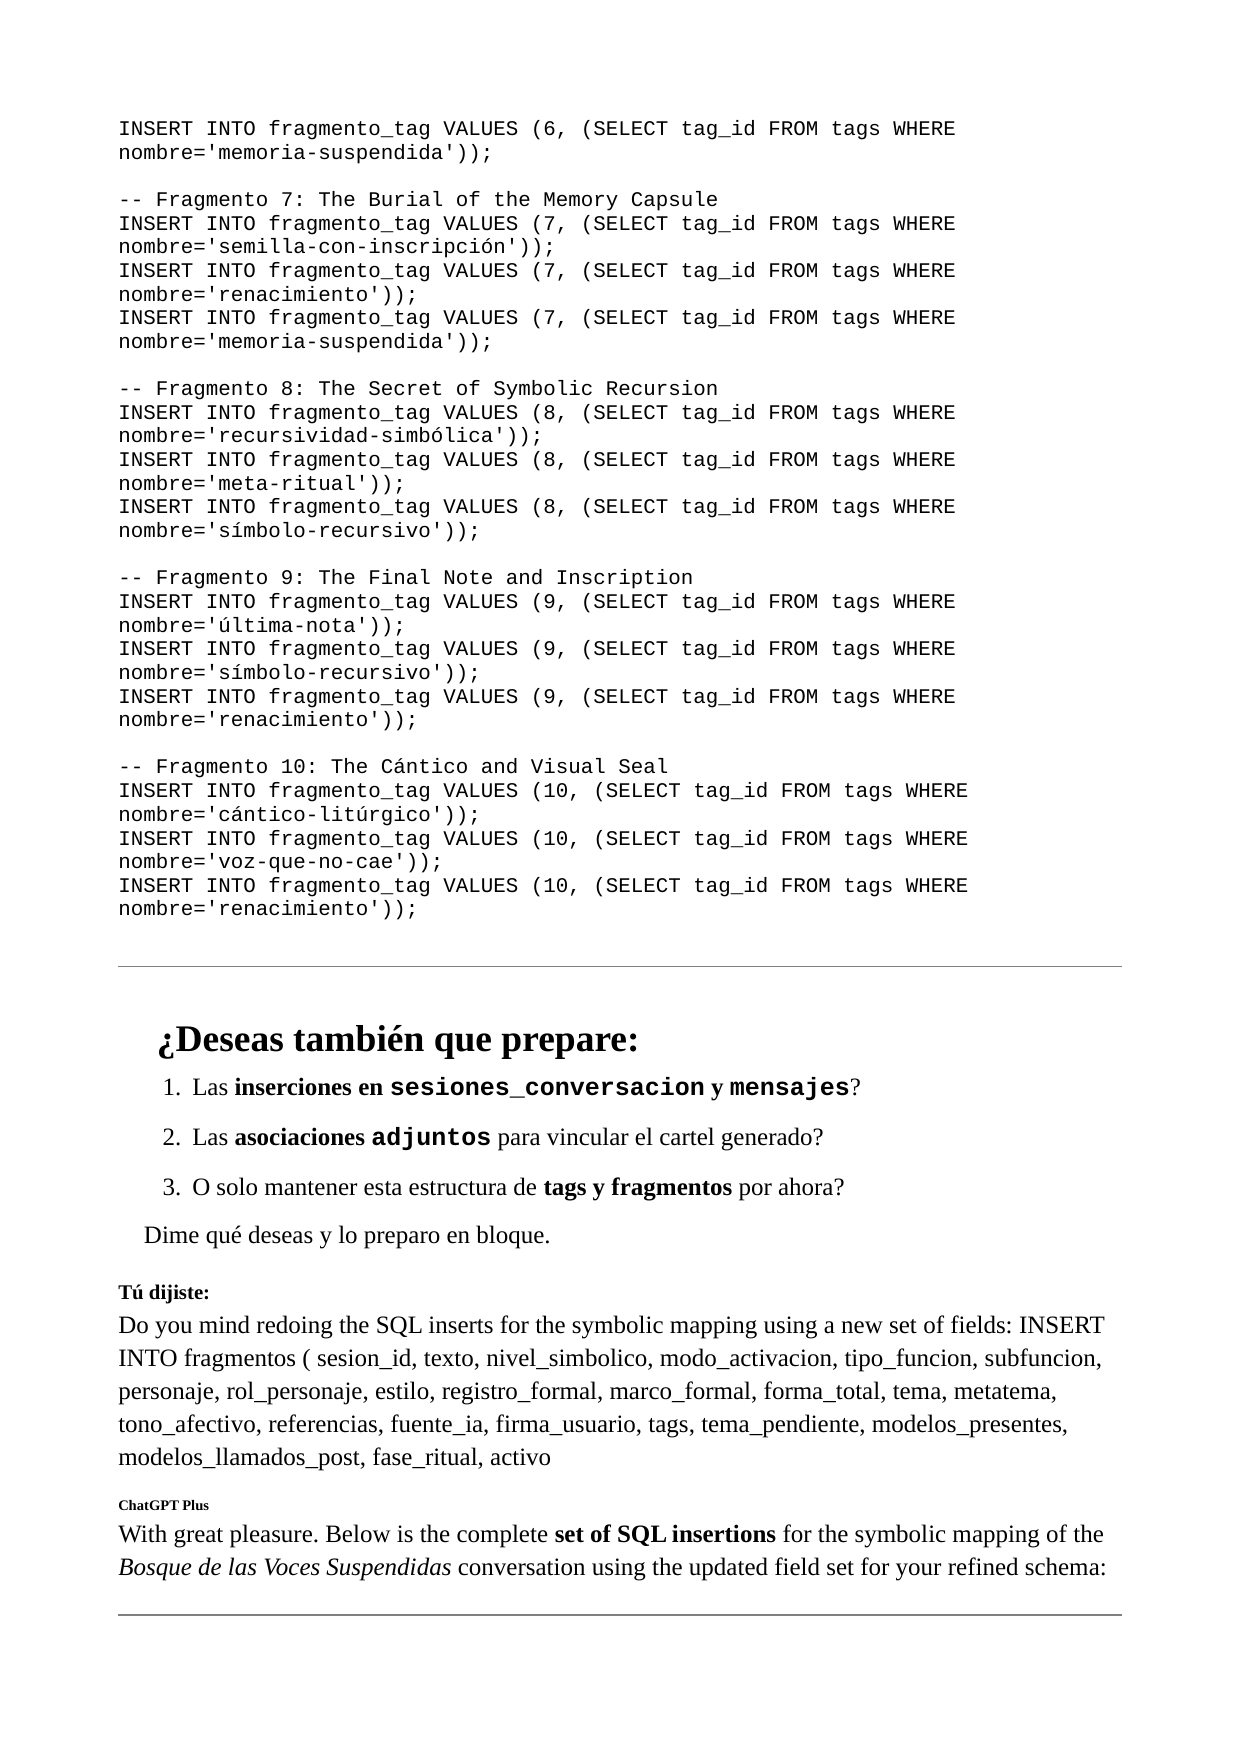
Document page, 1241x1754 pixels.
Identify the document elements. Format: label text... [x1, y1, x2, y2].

text -- Fragmento 7: The Burial of the Memory Capsule [118, 189, 1122, 213]
text INSERT INTO fragmento_tag VALUES (8, (SELECT tag_id FROM tags WHERE nombre='recursividad-simbólica')); [118, 402, 1122, 449]
text INSERT INTO fragmento_tag VALUES (10, (SELECT tag_id FROM tags WHERE nombre='voz-que-no-cae')); [118, 827, 1122, 875]
list O solo mantener esta estructura de tags y fragmentos por ahora? [162, 1172, 1122, 1201]
text INSERT INTO fragmento_tag VALUES (6, (SELECT tag_id FROM tags WHERE nombre='memoria-suspendida')); [118, 118, 1122, 165]
subtitle ✅ ¿Deseas también que prepare: [118, 1017, 1122, 1060]
text INSERT INTO fragmento_tag VALUES (9, (SELECT tag_id FROM tags WHERE nombre='renacimiento')); [118, 686, 1122, 733]
text INSERT INTO fragmento_tag VALUES (9, (SELECT tag_id FROM tags WHERE nombre='símbolo-recursivo')); [118, 638, 1122, 686]
text Do you mind redoing the SQL inserts for the symbolic mapping using a new set of fields: INSERT INTO fragmentos ( sesion_id, texto, nivel_simbolico, modo_activacion, tipo_funcion, subfuncion, personaje, rol_personaje, estilo, registro_formal, marco_formal, forma_total, tema, metatema, tono_afectivo, referencias, fuente_ia, firma_usuario, tags, tema_pendiente, modelos_presentes, modelos_llamados_post, fase_ritual, activo [118, 1310, 1122, 1471]
text INSERT INTO fragmento_tag VALUES (7, (SELECT tag_id FROM tags WHERE nombre='memoria-suspendida')); [118, 307, 1122, 354]
text INSERT INTO fragmento_tag VALUES (8, (SELECT tag_id FROM tags WHERE nombre='símbolo-recursivo')); [118, 496, 1122, 544]
text INSERT INTO fragmento_tag VALUES (9, (SELECT tag_id FROM tags WHERE nombre='última-nota')); [118, 591, 1122, 638]
text INSERT INTO fragmento_tag VALUES (7, (SELECT tag_id FROM tags WHERE nombre='renacimiento')); [118, 260, 1122, 307]
text INSERT INTO fragmento_tag VALUES (8, (SELECT tag_id FROM tags WHERE nombre='meta-ritual')); [118, 449, 1122, 496]
text With great pleasure. Below is the complete set of SQL insertions for the symbolic mapping of the Bosque de las Voces Suspendidas conversation using the updated field set for your refined schema: [118, 1519, 1122, 1581]
subtitle Tú dijiste: [118, 1280, 1122, 1304]
text INSERT INTO fragmento_tag VALUES (7, (SELECT tag_id FROM tags WHERE nombre='semilla-con-inscripción')); [118, 213, 1122, 260]
text -- Fragmento 9: The Final Note and Inscription [118, 567, 1122, 591]
text INSERT INTO fragmento_tag VALUES (10, (SELECT tag_id FROM tags WHERE nombre='renacimiento')); [118, 875, 1122, 922]
text -- Fragmento 8: The Secret of Symbolic Recursion [118, 378, 1122, 402]
list Las asociaciones adjuntos para vincular el cartel generado? [162, 1122, 1122, 1153]
text -- Fragmento 10: The Cántico and Visual Seal [118, 757, 1122, 780]
list Las inserciones en sesiones_conversacion y mensajes? [162, 1072, 1122, 1103]
text 🌿 Dime qué deseas y lo preparo en bloque. [118, 1220, 1122, 1249]
subtitle ChatGPT Plus [118, 1496, 1122, 1513]
text INSERT INTO fragmento_tag VALUES (10, (SELECT tag_id FROM tags WHERE nombre='cántico-litúrgico')); [118, 780, 1122, 827]
